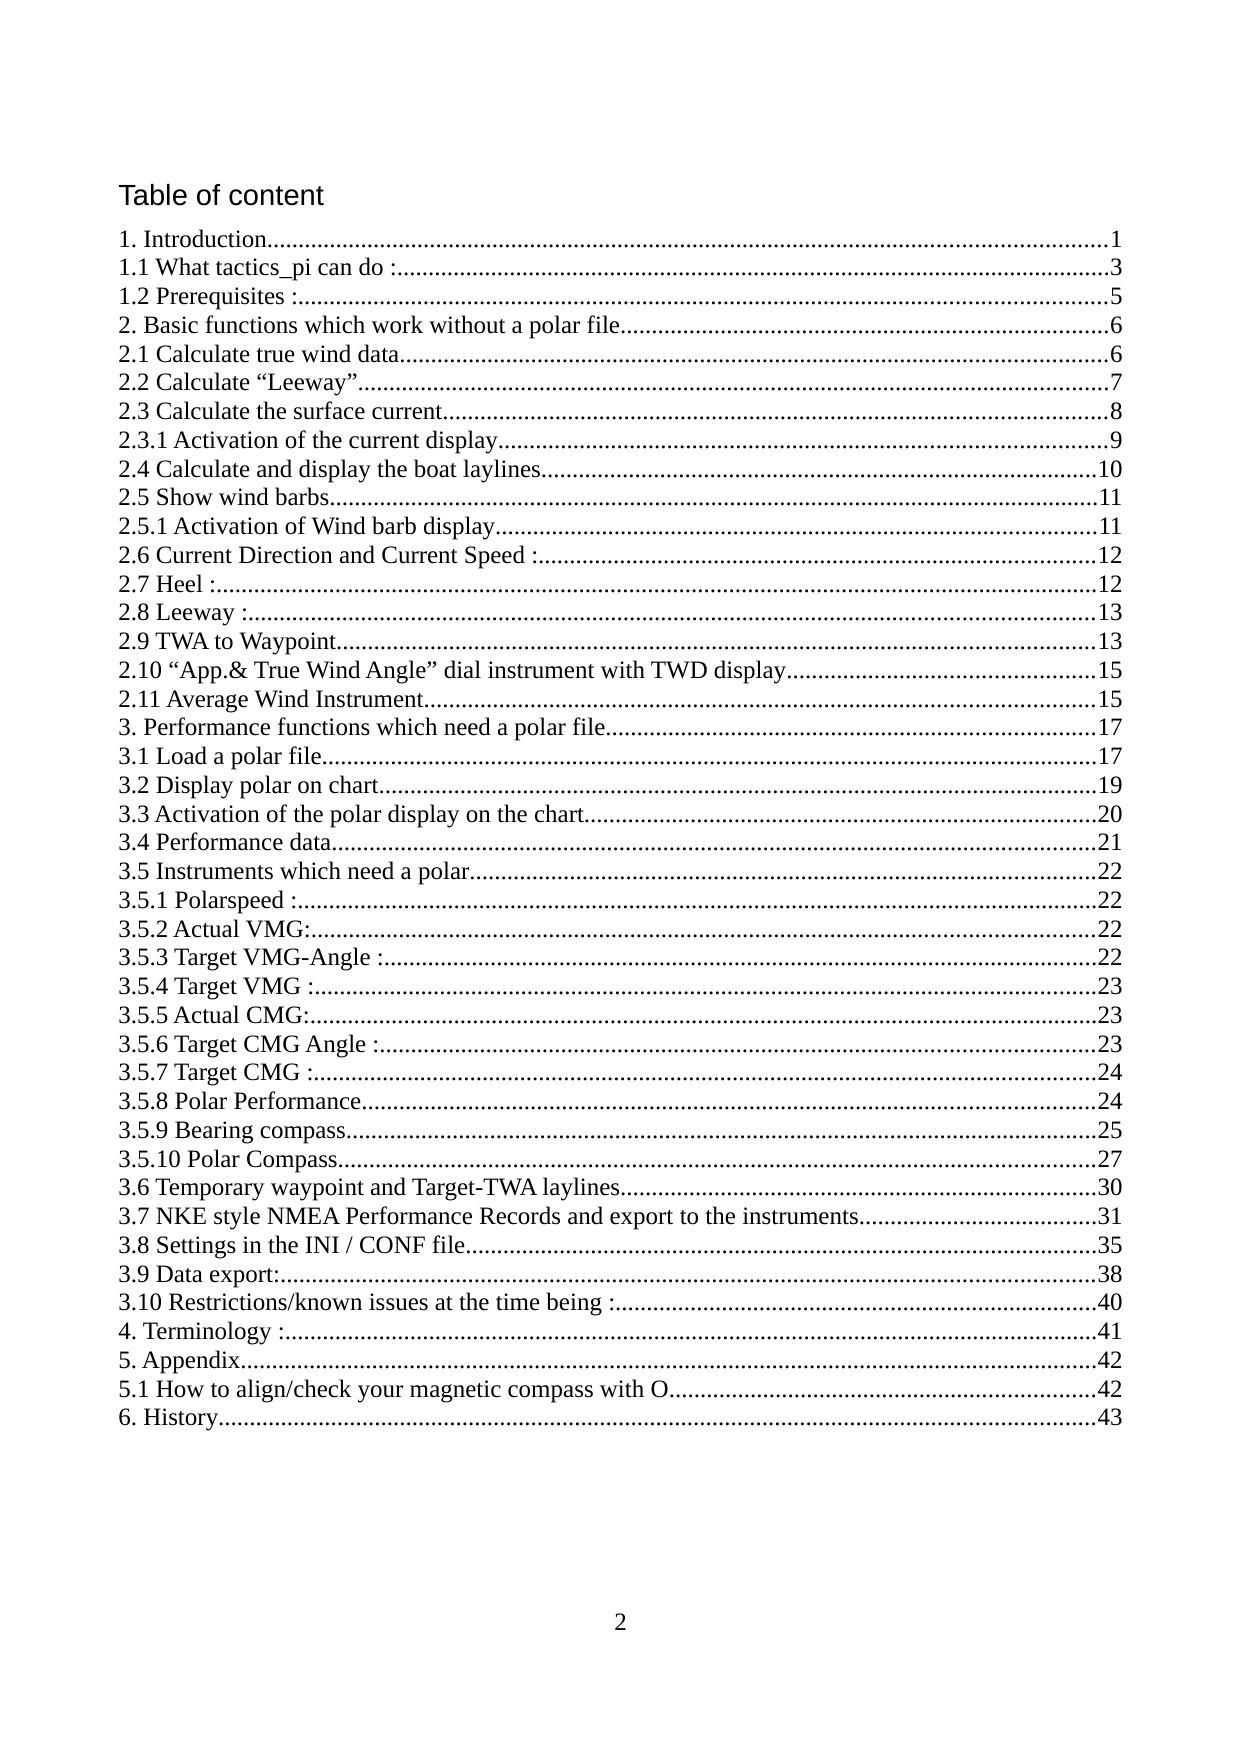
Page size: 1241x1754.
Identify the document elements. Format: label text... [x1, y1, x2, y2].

text 3.5.6 Target CMG Angle : 23 [118, 1029, 1122, 1057]
text 2.1 Calculate true wind data 6 [118, 339, 1122, 367]
text 3.1 Load a polar file 17 [118, 741, 1122, 770]
text 6. History 43 [118, 1402, 1122, 1431]
text 1.2 Prerequisites : 5 [118, 281, 1122, 310]
text 3.3 Activation of the polar display on the chart 20 [118, 799, 1122, 827]
text 3.7 NKE style NMEA Performance Records and export to the instruments 31 [118, 1201, 1122, 1230]
text 1. Introduction 1 [118, 224, 1122, 252]
text 3.2 Display polar on chart 19 [118, 770, 1122, 799]
text 3.5.9 Bearing compass 25 [118, 1115, 1122, 1144]
text 4. Terminology : 41 [118, 1316, 1122, 1345]
text 2.3 Calculate the surface current 8 [118, 396, 1122, 425]
text 1.1 What tactics_pi can do : 3 [118, 252, 1122, 281]
text 2.7 Heel : 12 [118, 569, 1122, 597]
text 3.6 Temporary waypoint and Target-TWA laylines 30 [118, 1172, 1122, 1201]
text 2.9 TWA to Waypoint 13 [118, 626, 1122, 655]
text 3.5.5 Actual CMG: 23 [118, 1000, 1122, 1029]
text 3.4 Performance data 21 [118, 827, 1122, 856]
text 3.10 Restrictions/known issues at the time being : 40 [118, 1287, 1122, 1316]
text 2.11 Average Wind Instrument 15 [118, 684, 1122, 712]
text 2.8 Leeway : 13 [118, 597, 1122, 626]
text 2.5 Show wind barbs 11 [118, 482, 1122, 511]
text 2.3.1 Activation of the current display 9 [118, 425, 1122, 454]
text 2. Basic functions which work without a polar file 6 [118, 310, 1122, 339]
text 2.10 “App.& True Wind Angle” dial instrument with TWD display 15 [118, 655, 1122, 684]
text 3.5.8 Polar Performance 24 [118, 1086, 1122, 1115]
text 2.6 Current Direction and Current Speed : 12 [118, 540, 1122, 569]
text 5. Appendix 42 [118, 1345, 1122, 1374]
text 3.8 Settings in the INI / CONF file 35 [118, 1230, 1122, 1259]
text 2.2 Calculate “Leeway” 7 [118, 367, 1122, 396]
text 5.1 How to align/check your magnetic compass with O 42 [118, 1374, 1122, 1402]
text 3. Performance functions which need a polar file 17 [118, 712, 1122, 741]
text 3.5.2 Actual VMG: 22 [118, 914, 1122, 942]
text 3.5.3 Target VMG-Angle : 22 [118, 942, 1122, 971]
text 3.5.1 Polarspeed : 22 [118, 885, 1122, 914]
subtitle Table of content [118, 178, 1122, 211]
text 3.5.4 Target VMG : 23 [118, 971, 1122, 1000]
text 3.5.7 Target CMG : 24 [118, 1057, 1122, 1086]
text 3.5 Instruments which need a polar 22 [118, 856, 1122, 885]
text 2.5.1 Activation of Wind barb display 11 [118, 511, 1122, 540]
text 3.9 Data export: 38 [118, 1259, 1122, 1287]
text 3.5.10 Polar Compass 27 [118, 1144, 1122, 1172]
text 2.4 Calculate and display the boat laylines 10 [118, 454, 1122, 482]
